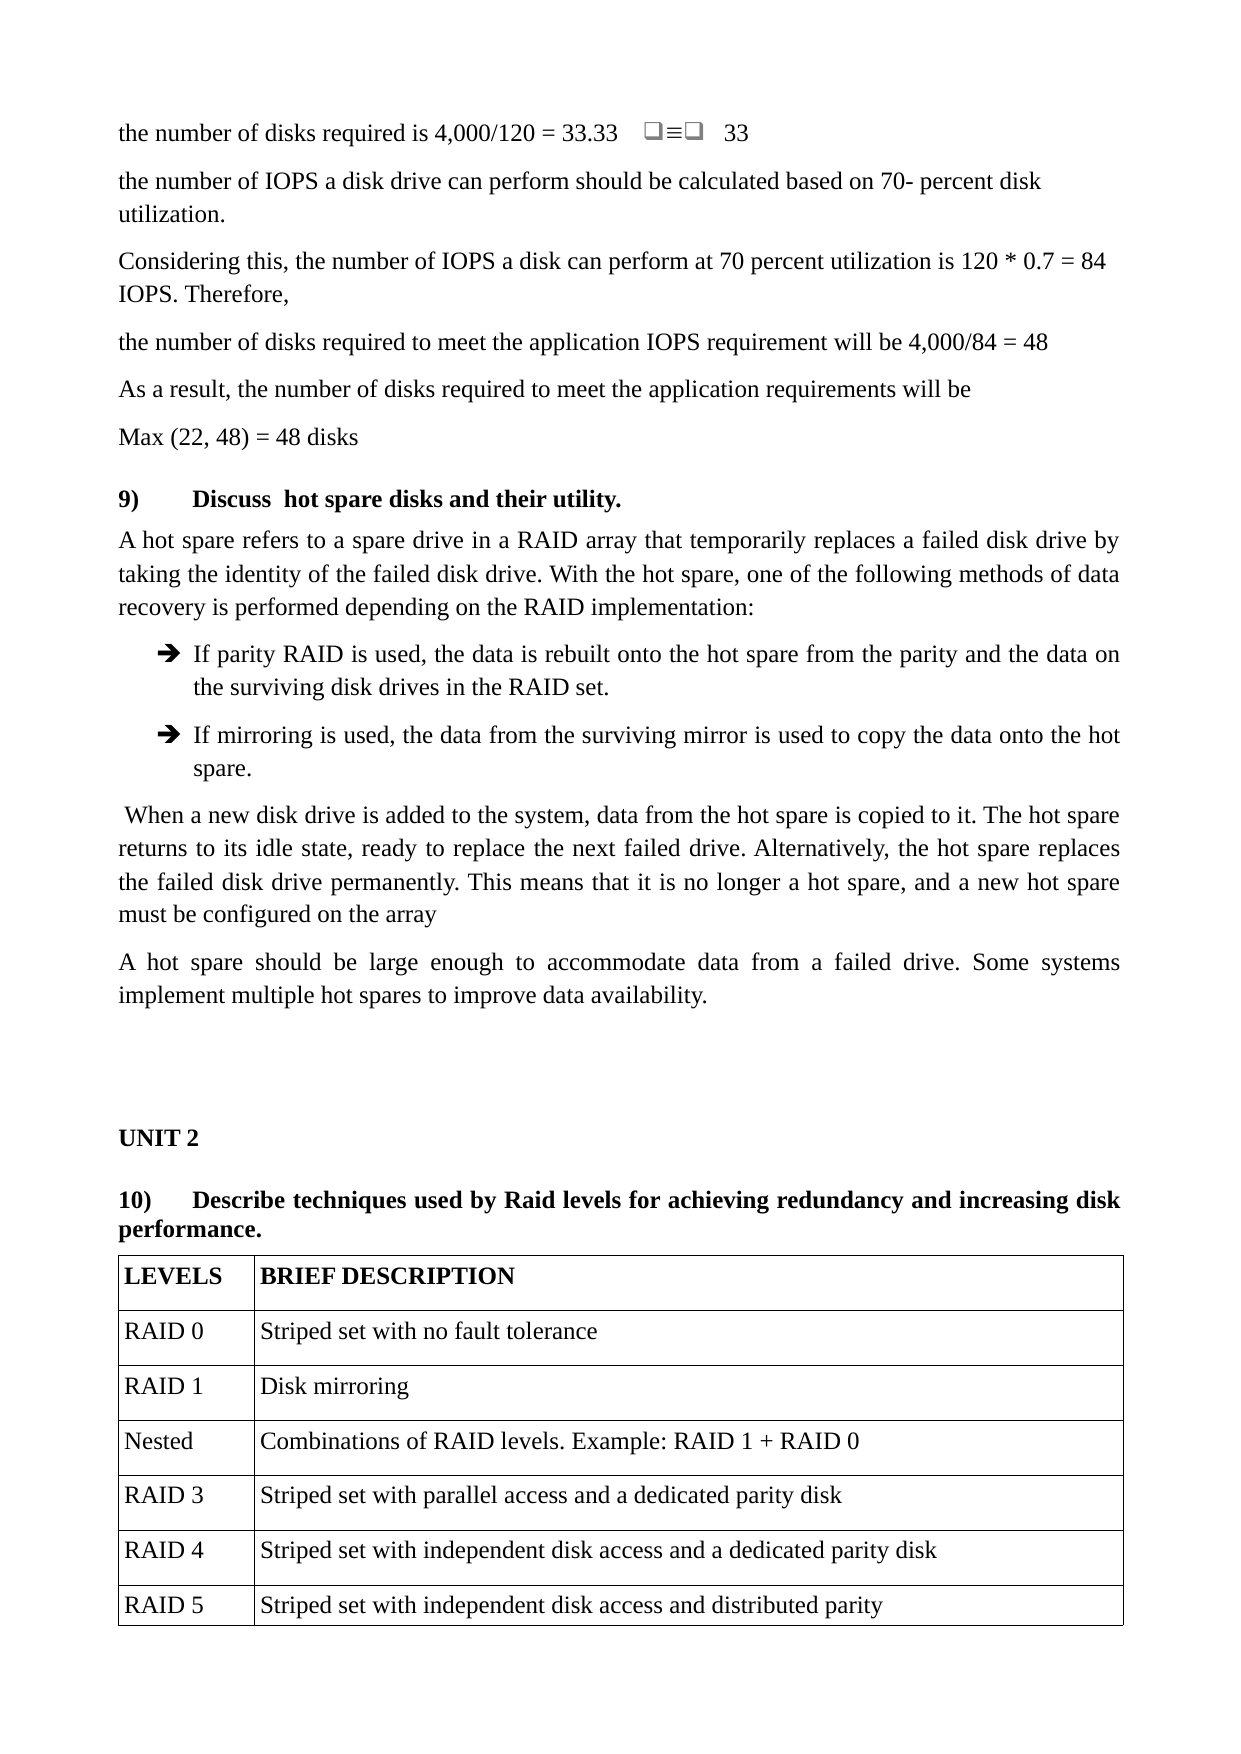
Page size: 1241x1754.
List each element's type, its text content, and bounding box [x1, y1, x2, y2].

text the number of disks required to meet the application IOPS requirement will be 4,000/84 = 48 [118, 327, 1122, 356]
text UNIT 2 [118, 1123, 1122, 1152]
table_cell RAID 5 [119, 1586, 254, 1625]
table_cell Striped set with independent disk access and distributed parity [255, 1586, 1123, 1625]
table_cell RAID 0 [119, 1311, 254, 1365]
text the number of IOPS a disk drive can perform should be calculated based on 70- percent disk utilization. [118, 166, 1122, 227]
list If parity RAID is used, the data is rebuilt onto the hot spare from the parity and the data on the surviving disk drives in the RAID set. [156, 639, 1122, 701]
table_cell Striped set with independent disk access and a dedicated parity disk [255, 1531, 1123, 1584]
table_header BRIEF DESCRIPTION [255, 1256, 1123, 1310]
subtitle Discuss hot spare disks and their utility. [118, 484, 1122, 513]
table_cell RAID 1 [119, 1366, 254, 1420]
table_cell Nested [119, 1421, 254, 1475]
subtitle Describe techniques used by Raid levels for achieving redundancy and increasing disk performance. [118, 1185, 1122, 1243]
table_cell RAID 3 [119, 1476, 254, 1530]
table_header LEVELS [119, 1256, 254, 1310]
list If mirroring is used, the data from the surviving mirror is used to copy the data onto the hot spare. [156, 720, 1122, 782]
text When a new disk drive is added to the system, data from the hot spare is copied to it. The hot spare returns to its idle state, ready to replace the next failed drive. Alternatively, the hot spare replaces the failed disk drive permanently. This means that it is no longer a hot spare, and a new hot spare must be configured on the array [118, 801, 1122, 928]
table_cell Striped set with no fault tolerance [255, 1311, 1123, 1365]
text Considering this, the number of IOPS a disk can perform at 70 percent utilization is 120 * 0.7 = 84 IOPS. Therefore, [118, 246, 1122, 308]
text As a result, the number of disks required to meet the application requirements will be [118, 374, 1122, 403]
table_cell Combinations of RAID levels. Example: RAID 1 + RAID 0 [255, 1421, 1123, 1475]
table_cell Disk mirroring [255, 1366, 1123, 1420]
text A hot spare refers to a spare drive in a RAID array that temporarily replaces a failed disk drive by taking the identity of the failed disk drive. With the hot spare, one of the following methods of data recovery is performed depending on the RAID implementation: [118, 526, 1122, 620]
text Max (22, 48) = 48 disks [118, 422, 1122, 451]
text the number of disks required is 4,000/120 = 33.33 33 [118, 118, 1122, 147]
table_cell Striped set with parallel access and a dedicated parity disk [255, 1476, 1123, 1530]
text A hot spare should be large enough to accommodate data from a failed drive. Some systems implement multiple hot spares to improve data availability. [118, 947, 1122, 1009]
table_cell RAID 4 [119, 1531, 254, 1584]
